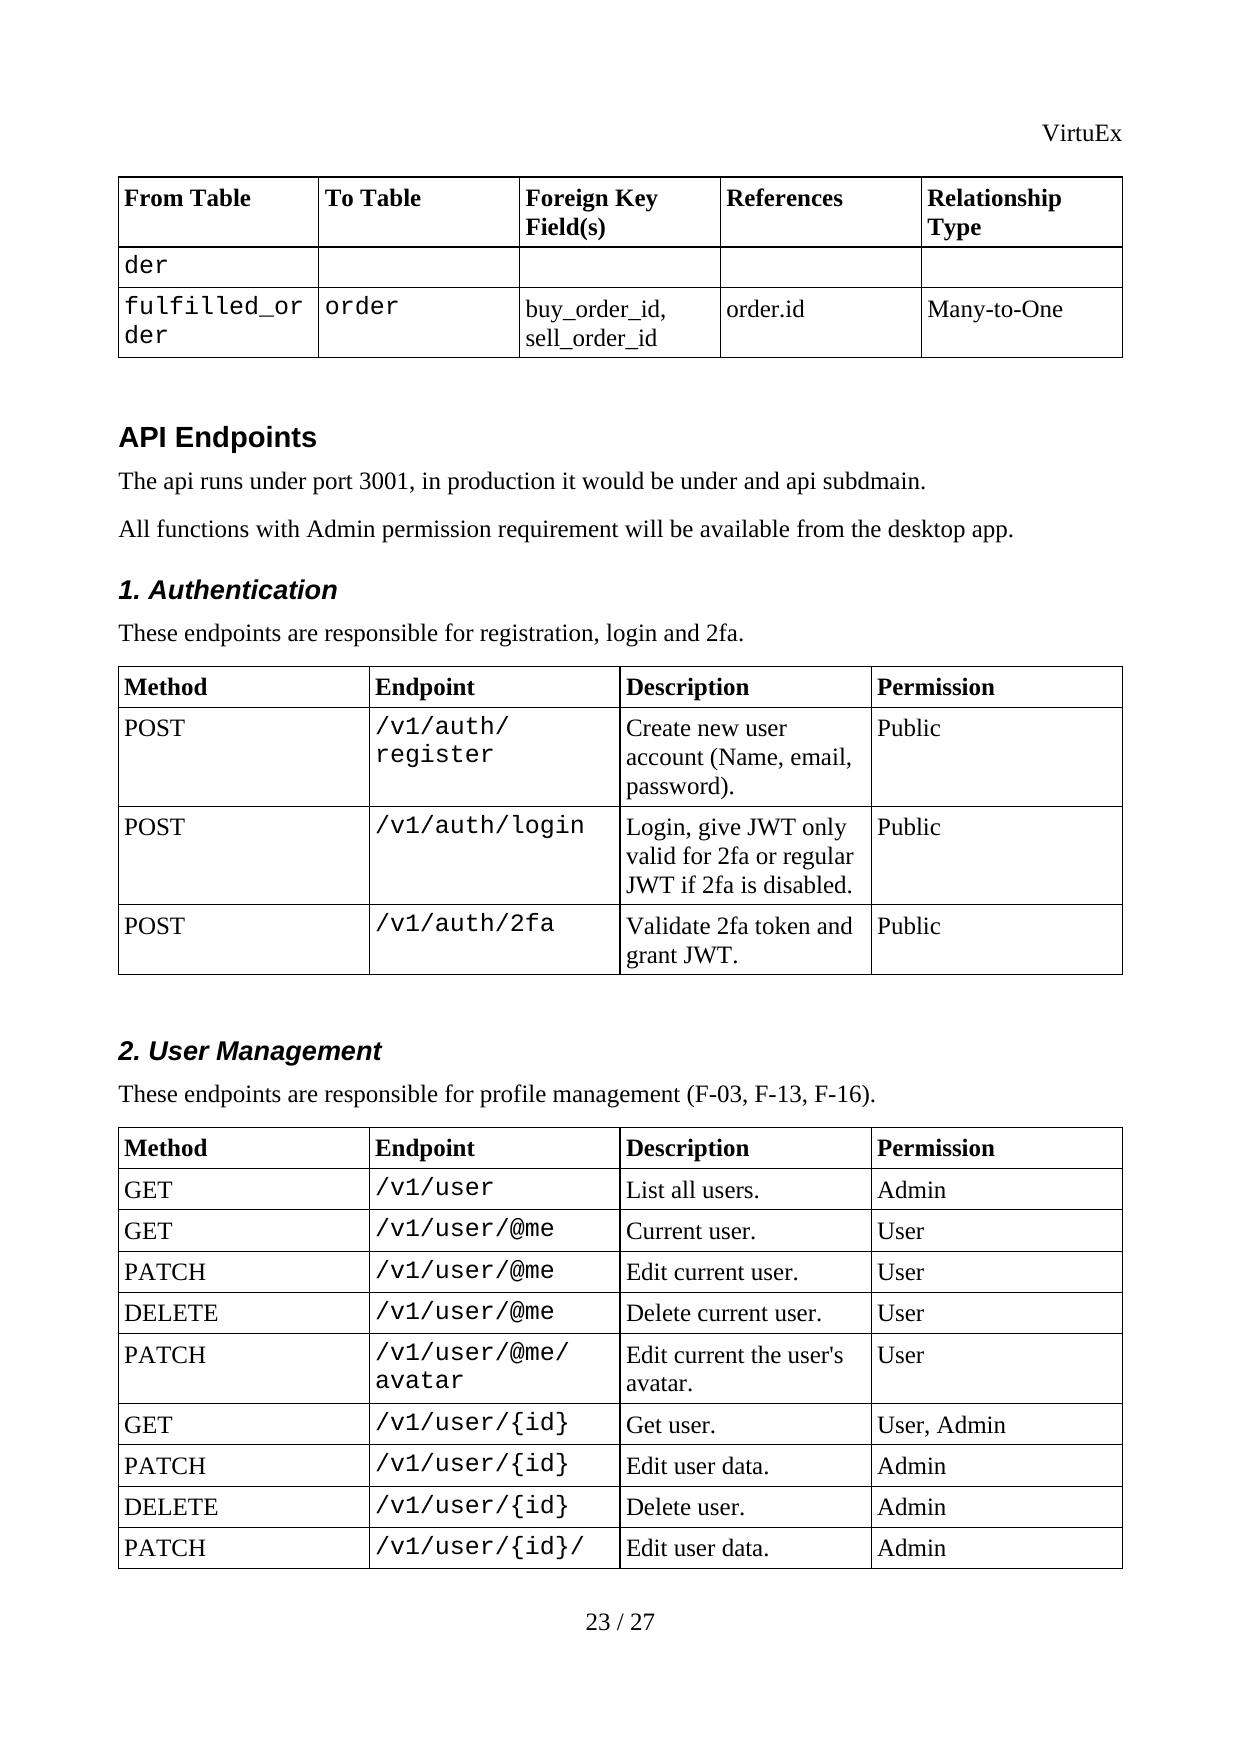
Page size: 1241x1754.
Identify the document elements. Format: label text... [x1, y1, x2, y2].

table_cell [520, 248, 720, 287]
table_header Permission [872, 1128, 1122, 1168]
table_cell /v1/user/{id} [370, 1487, 619, 1527]
table_cell Delete user. [621, 1487, 871, 1527]
table_cell Admin [872, 1445, 1122, 1486]
table_cell Edit user data. [621, 1445, 871, 1486]
table_cell POST [119, 905, 369, 974]
table_cell PATCH [119, 1445, 369, 1486]
table_cell User, Admin [872, 1404, 1122, 1444]
subtitle API Endpoints [118, 420, 1122, 454]
table_header Endpoint [370, 667, 619, 707]
table_cell Admin [872, 1528, 1122, 1568]
table_cell Many-to-One [922, 288, 1122, 357]
table_cell /v1/user/{id} [370, 1445, 619, 1486]
table_header Foreign Key Field(s) [520, 178, 720, 246]
text All functions with Admin permission requirement will be available from the desktop app. [118, 514, 1122, 543]
table_cell Get user. [621, 1404, 871, 1444]
table_cell Login, give JWT only valid for 2fa or regular JWT if 2fa is disabled. [621, 807, 871, 904]
table_cell Edit current user. [621, 1252, 871, 1292]
table_cell DELETE [119, 1293, 369, 1333]
table_cell order [319, 288, 519, 357]
table_header References [721, 178, 921, 246]
table_cell /v1/user/@me [370, 1252, 619, 1292]
table_cell GET [119, 1210, 369, 1251]
table_cell Create new user account (Name, email, password). [621, 708, 871, 806]
text These endpoints are responsible for registration, login and 2fa. [118, 618, 1122, 647]
table_cell Admin [872, 1169, 1122, 1209]
subtitle 1. Authentication [118, 574, 1122, 605]
table_cell Edit user data. [621, 1528, 871, 1568]
table_cell Public [872, 807, 1122, 904]
table_cell POST [119, 807, 369, 904]
table_cell /v1/user/{id} [370, 1404, 619, 1444]
table_cell [721, 248, 921, 287]
table_cell DELETE [119, 1487, 369, 1527]
table_header Description [621, 667, 871, 707]
table_cell Edit current the user's avatar. [621, 1334, 871, 1403]
table_header Endpoint [370, 1128, 619, 1168]
table_cell PATCH [119, 1334, 369, 1403]
table_cell Validate 2fa token and grant JWT. [621, 905, 871, 974]
table_cell /v1/user/@me [370, 1210, 619, 1251]
table_cell POST [119, 708, 369, 806]
table_cell /v1/auth/register [370, 708, 619, 806]
table_cell buy_order_id, sell_order_id [520, 288, 720, 357]
table_cell GET [119, 1404, 369, 1444]
table_cell [922, 248, 1122, 287]
table_cell der [119, 248, 318, 287]
table_cell PATCH [119, 1252, 369, 1292]
table_cell User [872, 1252, 1122, 1292]
table_cell /v1/user/{id}/ [370, 1528, 619, 1568]
table_cell PATCH [119, 1528, 369, 1568]
table_header From Table [119, 178, 318, 246]
table_cell /v1/user/@me [370, 1293, 619, 1333]
table_cell /v1/auth/2fa [370, 905, 619, 974]
table_cell User [872, 1334, 1122, 1403]
table_cell fulfilled_order [119, 288, 318, 357]
table_header To Table [319, 178, 519, 246]
text These endpoints are responsible for profile management (F-03, F-13, F-16). [118, 1079, 1122, 1108]
table_header Description [621, 1128, 871, 1168]
table_cell /v1/user [370, 1169, 619, 1209]
table_cell Delete current user. [621, 1293, 871, 1333]
text The api runs under port 3001, in production it would be under and api subdmain. [118, 466, 1122, 495]
table_cell /v1/user/@me/avatar [370, 1334, 619, 1403]
table_cell Public [872, 708, 1122, 806]
table_cell User [872, 1293, 1122, 1333]
table_cell GET [119, 1169, 369, 1209]
table_header Method [119, 1128, 369, 1168]
table_header Relationship Type [922, 178, 1122, 246]
subtitle 2. User Management [118, 1035, 1122, 1067]
table_cell order.id [721, 288, 921, 357]
table_cell Admin [872, 1487, 1122, 1527]
table_cell Public [872, 905, 1122, 974]
table_cell User [872, 1210, 1122, 1251]
table_cell /v1/auth/login [370, 807, 619, 904]
table_header Method [119, 667, 369, 707]
table_header Permission [872, 667, 1122, 707]
table_cell [319, 248, 519, 287]
table_cell Current user. [621, 1210, 871, 1251]
table_cell List all users. [621, 1169, 871, 1209]
